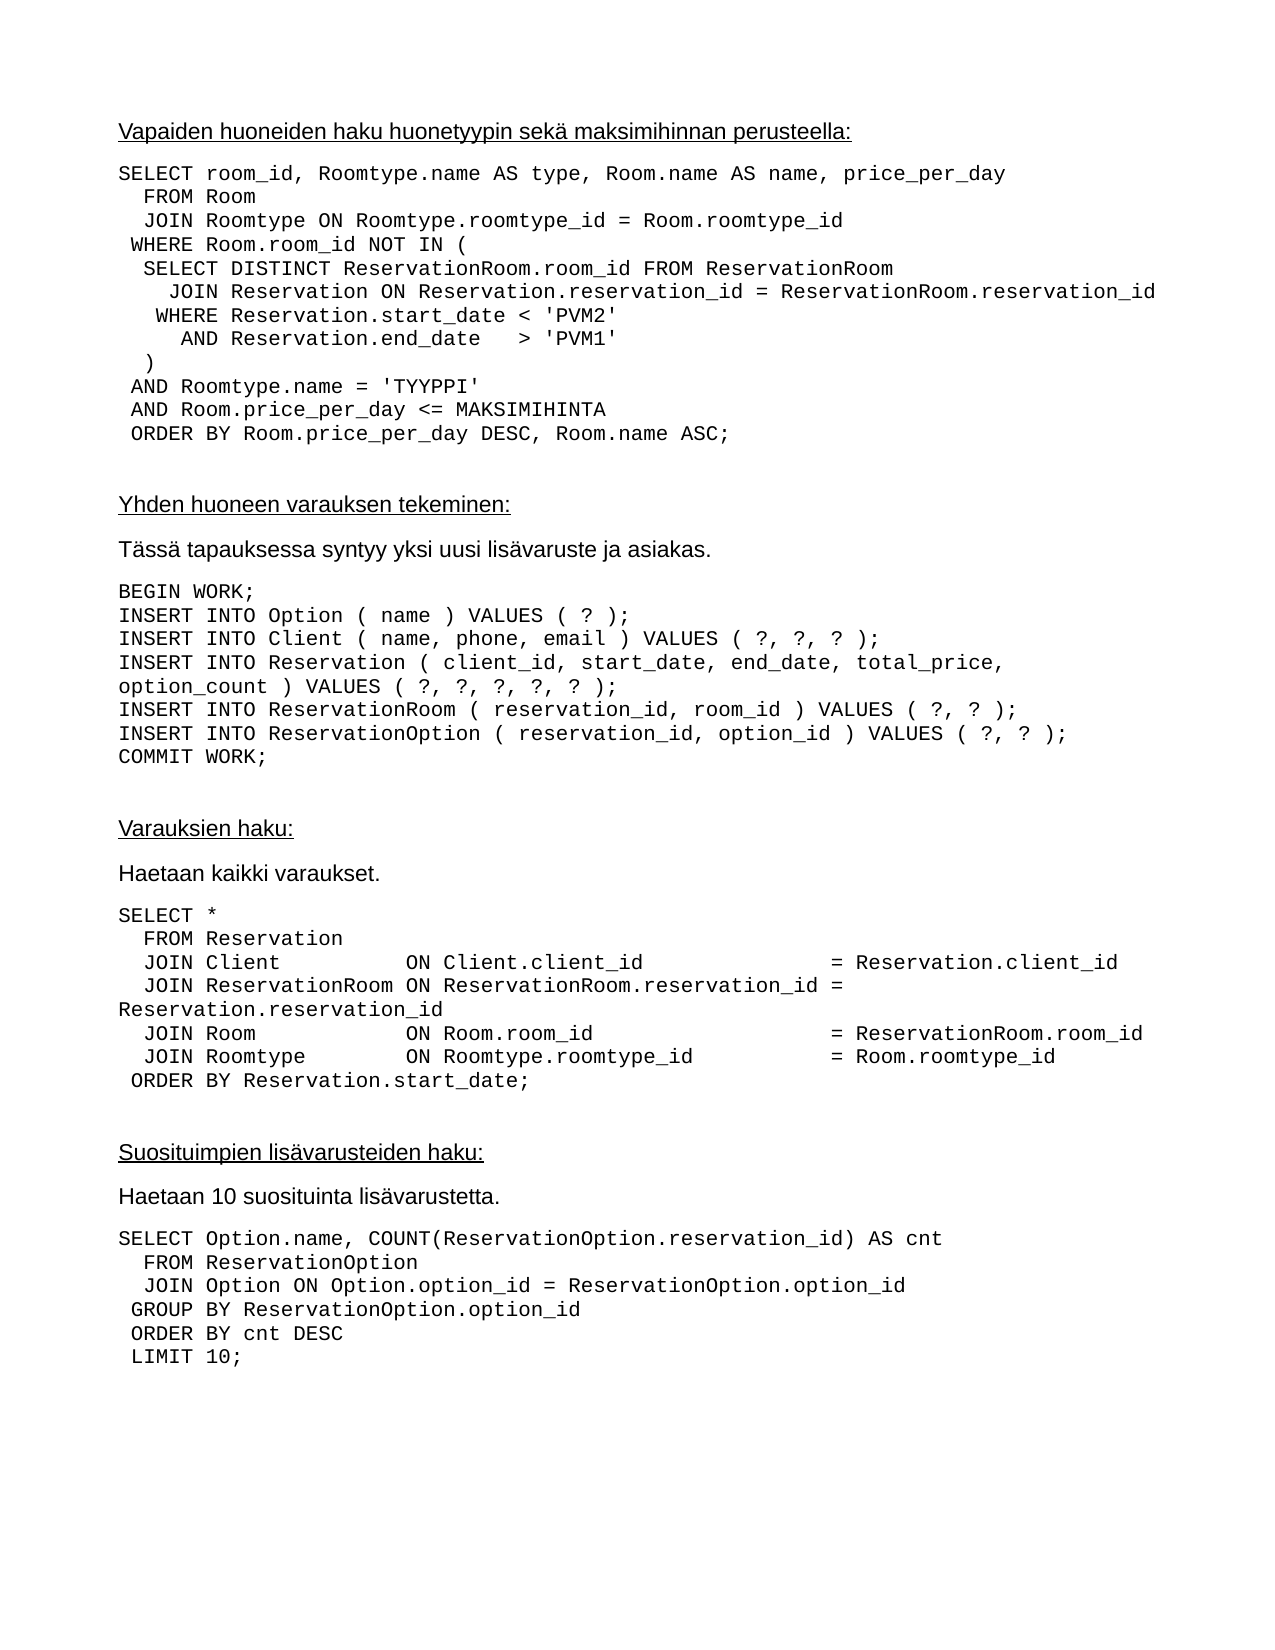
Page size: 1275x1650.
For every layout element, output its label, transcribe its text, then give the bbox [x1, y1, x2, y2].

text FROM ReservationOption [118, 1252, 1157, 1275]
subtitle Tässä tapauksessa syntyy yksi uusi lisävaruste ja asiakas. [118, 536, 1157, 563]
text WHERE Reservation.start_date < 'PVM2' [118, 305, 1157, 328]
text SELECT DISTINCT ReservationRoom.room_id FROM ReservationRoom [118, 257, 1157, 281]
text JOIN Roomtype ON Roomtype.roomtype_id = Room.roomtype_id [118, 210, 1157, 234]
text SELECT Option.name, COUNT(ReservationOption.reservation_id) AS cnt [118, 1228, 1157, 1252]
text FROM Reservation [118, 928, 1157, 952]
text AND Reservation.end_date > 'PVM1' [118, 328, 1157, 352]
text SELECT * [118, 904, 1157, 928]
text LIMIT 10; [118, 1346, 1157, 1370]
subtitle Yhden huoneen varauksen tekeminen: [118, 491, 1157, 518]
text JOIN Option ON Option.option_id = ReservationOption.option_id [118, 1275, 1157, 1299]
text INSERT INTO Client ( name, phone, email ) VALUES ( ?, ?, ? ); [118, 628, 1157, 652]
text GROUP BY ReservationOption.option_id [118, 1299, 1157, 1323]
text JOIN Client ON Client.client_id = Reservation.client_id [118, 952, 1157, 976]
text AND Roomtype.name = 'TYYPPI' [118, 376, 1157, 399]
text JOIN ReservationRoom ON ReservationRoom.reservation_id = Reservation.reservation_id [118, 976, 1157, 1023]
text COMMIT WORK; [118, 747, 1157, 770]
text INSERT INTO ReservationRoom ( reservation_id, room_id ) VALUES ( ?, ? ); [118, 699, 1157, 723]
text ORDER BY cnt DESC [118, 1323, 1157, 1346]
text JOIN Reservation ON Reservation.reservation_id = ReservationRoom.reservation_id [118, 281, 1157, 305]
subtitle Haetaan 10 suosituinta lisävarustetta. [118, 1183, 1157, 1210]
text ) [118, 352, 1157, 376]
subtitle Vapaiden huoneiden haku huonetyypin sekä maksimihinnan perusteella: [118, 118, 1157, 144]
text AND Room.price_per_day <= MAKSIMIHINTA [118, 399, 1157, 423]
text JOIN Roomtype ON Roomtype.roomtype_id = Room.roomtype_id [118, 1046, 1157, 1070]
text ORDER BY Room.price_per_day DESC, Room.name ASC; [118, 423, 1157, 447]
text INSERT INTO Reservation ( client_id, start_date, end_date, total_price, option_count ) VALUES ( ?, ?, ?, ?, ? ); [118, 652, 1157, 699]
text SELECT room_id, Roomtype.name AS type, Room.name AS name, price_per_day [118, 163, 1157, 187]
text BEGIN WORK; [118, 581, 1157, 605]
subtitle Varauksien haku: [118, 815, 1157, 841]
subtitle Haetaan kaikki varaukset. [118, 860, 1157, 886]
text FROM Room [118, 187, 1157, 210]
text WHERE Room.room_id NOT IN ( [118, 234, 1157, 257]
text INSERT INTO ReservationOption ( reservation_id, option_id ) VALUES ( ?, ? ); [118, 723, 1157, 747]
subtitle Suosituimpien lisävarusteiden haku: [118, 1138, 1157, 1165]
text JOIN Room ON Room.room_id = ReservationRoom.room_id [118, 1023, 1157, 1046]
text ORDER BY Reservation.start_date; [118, 1070, 1157, 1094]
text INSERT INTO Option ( name ) VALUES ( ? ); [118, 605, 1157, 628]
